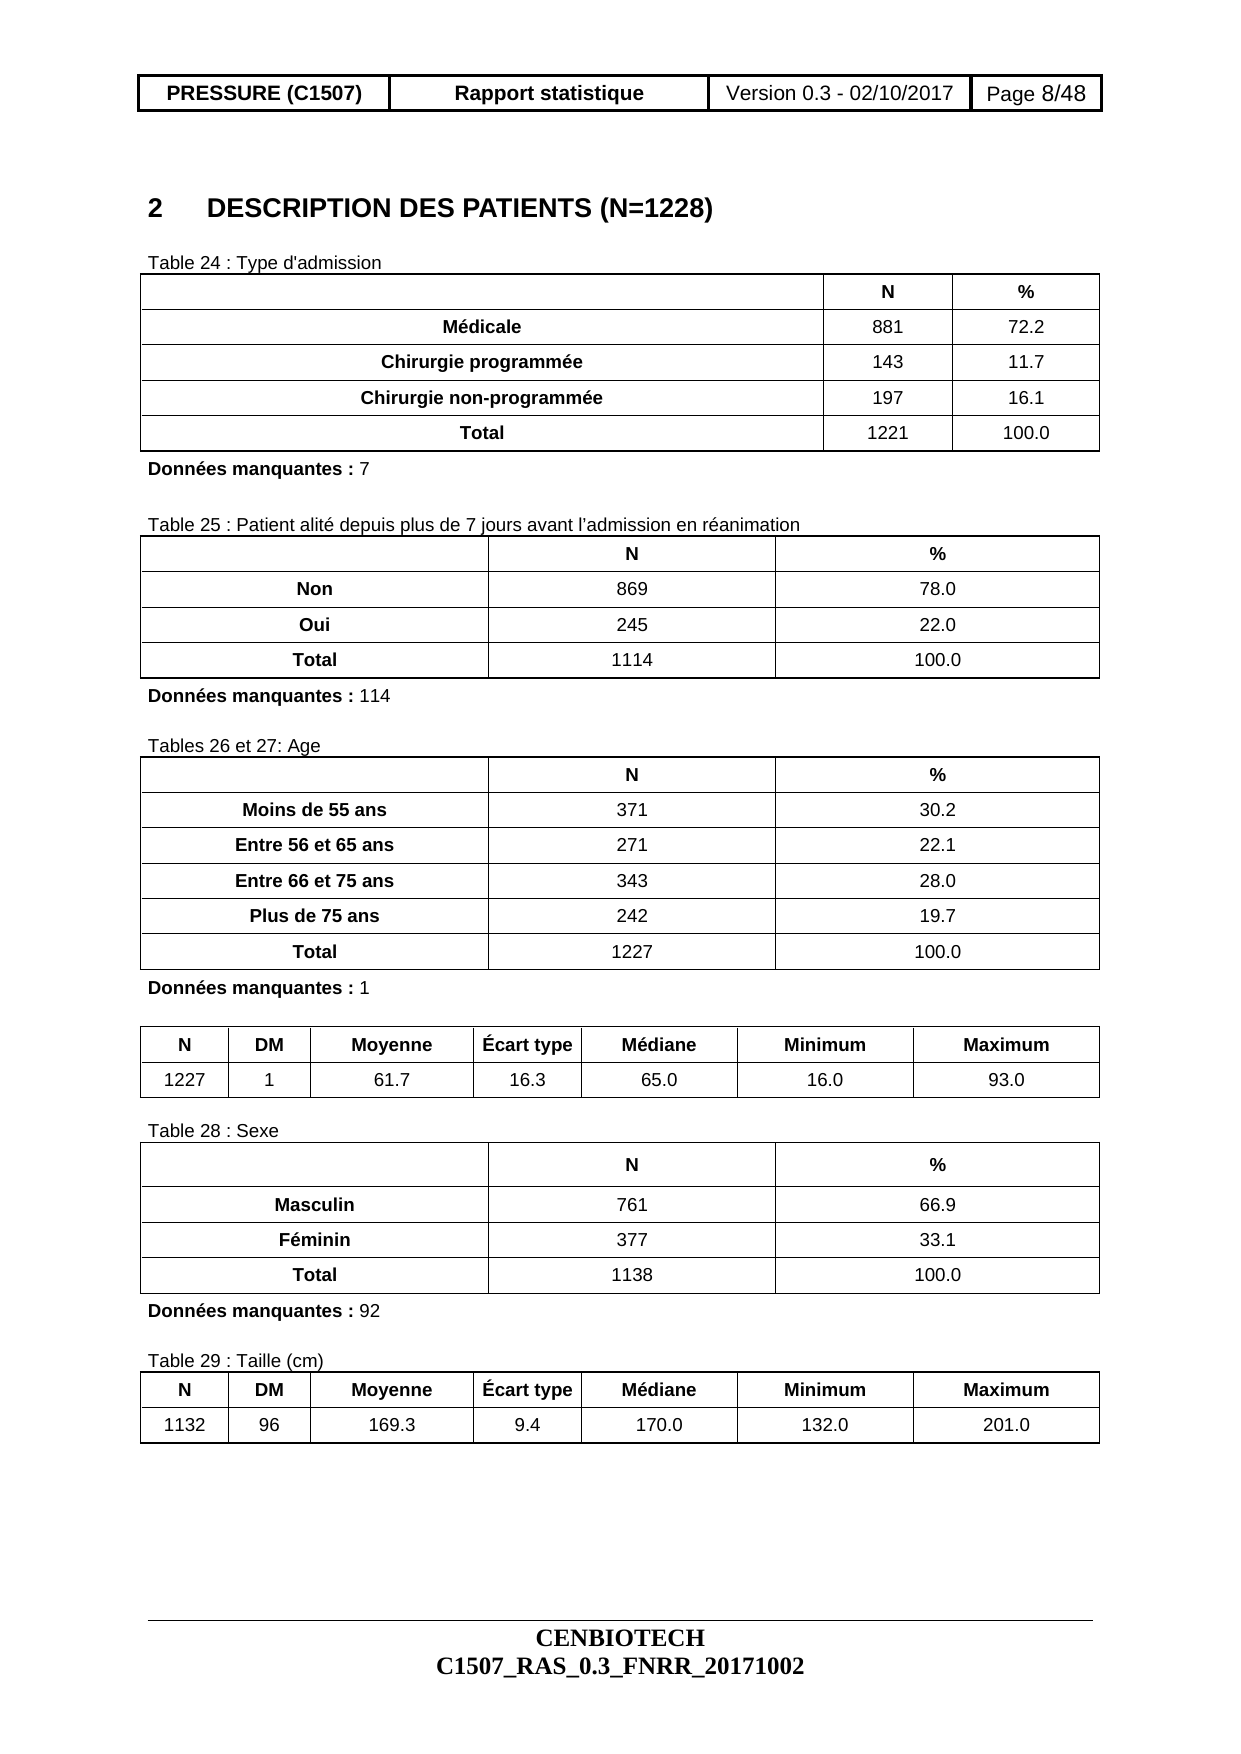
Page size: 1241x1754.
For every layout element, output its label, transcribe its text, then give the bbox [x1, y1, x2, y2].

table_header % [776, 758, 1099, 792]
table_cell 33.1 [776, 1223, 1099, 1257]
table_header Médiane [582, 1027, 737, 1061]
table_cell 100.0 [776, 1258, 1099, 1292]
table_cell 377 [489, 1223, 775, 1257]
table_cell 28.0 [776, 864, 1099, 898]
table_header [141, 275, 823, 309]
table_cell 22.0 [776, 608, 1099, 642]
subtitle Description des patients (n=1228) [148, 192, 1093, 224]
table_cell Masculin [141, 1187, 488, 1222]
table_cell 61.7 [311, 1063, 473, 1097]
table_header Maximum [914, 1373, 1099, 1407]
table_header % [776, 1143, 1099, 1186]
text Données manquantes : 92 [148, 1300, 1093, 1322]
table_cell Féminin [141, 1223, 488, 1257]
table_cell Chirurgie non-programmée [141, 381, 823, 415]
table_header Écart type [474, 1373, 581, 1407]
table_cell 1138 [489, 1258, 775, 1292]
table_cell 78.0 [776, 572, 1099, 606]
table_cell 371 [489, 793, 775, 827]
table_header Minimum [738, 1027, 913, 1061]
table_cell Chirurgie programmée [141, 345, 823, 379]
table_cell 96 [229, 1408, 310, 1442]
table_cell Médicale [141, 310, 823, 344]
table_cell 881 [824, 310, 952, 344]
table_cell Plus de 75 ans [141, 899, 488, 933]
table_header Moyenne [311, 1027, 473, 1061]
table_cell 271 [489, 828, 775, 862]
table_cell Entre 56 et 65 ans [141, 828, 488, 862]
table_cell 1227 [141, 1063, 228, 1097]
table_header N [489, 1143, 775, 1186]
table_cell Total [141, 1258, 488, 1292]
table_cell 201.0 [914, 1408, 1099, 1442]
table_header Médiane [582, 1373, 737, 1407]
table_header N [824, 275, 952, 309]
text Table 28 : Sexe [148, 1120, 1093, 1142]
table_cell Moins de 55 ans [141, 793, 488, 827]
table_header [141, 1143, 488, 1186]
table_cell Non [141, 572, 488, 606]
table_header Écart type [474, 1027, 581, 1061]
table_header [141, 758, 488, 792]
table_cell 169.3 [311, 1408, 473, 1442]
table_cell 100.0 [776, 934, 1099, 969]
table_cell 143 [824, 345, 952, 379]
table_cell 30.2 [776, 793, 1099, 827]
table_header DM [229, 1373, 310, 1407]
table_cell 72.2 [953, 310, 1099, 344]
table_cell 65.0 [582, 1063, 737, 1097]
text Données manquantes : 7 [148, 458, 1093, 480]
table_cell 1221 [824, 416, 952, 450]
table_cell 100.0 [776, 643, 1099, 677]
text Données manquantes : 114 [148, 685, 1093, 707]
table_header N [141, 1373, 228, 1407]
table_cell 100.0 [953, 416, 1099, 450]
table_cell 22.1 [776, 828, 1099, 862]
table_cell Entre 66 et 75 ans [141, 864, 488, 898]
table_header Maximum [914, 1027, 1099, 1061]
table_cell 19.7 [776, 899, 1099, 933]
table_cell 1132 [141, 1408, 228, 1442]
table_cell 16.3 [474, 1063, 581, 1097]
table_cell Total [141, 416, 823, 450]
text Tables 26 et 27: Age [148, 734, 1093, 756]
table_cell 93.0 [914, 1063, 1099, 1097]
table_cell 16.0 [738, 1063, 913, 1097]
table_header N [489, 537, 775, 571]
table_cell Oui [141, 608, 488, 642]
table_header % [953, 275, 1099, 309]
table_cell 761 [489, 1187, 775, 1222]
table_cell Total [141, 934, 488, 969]
table_cell 1227 [489, 934, 775, 969]
table_header N [141, 1027, 228, 1061]
table_header Moyenne [311, 1373, 473, 1407]
table_cell 11.7 [953, 345, 1099, 379]
table_cell 1 [229, 1063, 310, 1097]
table_header [141, 537, 488, 571]
text Table 24 : Type d'admission [148, 251, 1093, 273]
table_cell 242 [489, 899, 775, 933]
table_cell 16.1 [953, 381, 1099, 415]
table_cell 66.9 [776, 1187, 1099, 1222]
table_cell 197 [824, 381, 952, 415]
table_cell 170.0 [582, 1408, 737, 1442]
table_cell Total [141, 643, 488, 677]
text Table 25 : Patient alité depuis plus de 7 jours avant l’admission en réanimation [148, 514, 1093, 535]
table_header Minimum [738, 1373, 913, 1407]
table_cell 1114 [489, 643, 775, 677]
text Table 29 : Taille (cm) [148, 1350, 1093, 1371]
table_cell 869 [489, 572, 775, 606]
table_header N [489, 758, 775, 792]
table_cell 132.0 [738, 1408, 913, 1442]
table_cell 245 [489, 608, 775, 642]
table_header DM [229, 1027, 310, 1061]
table_header % [776, 537, 1099, 571]
table_cell 9.4 [474, 1408, 581, 1442]
text Données manquantes : 1 [148, 976, 1093, 998]
table_cell 343 [489, 864, 775, 898]
